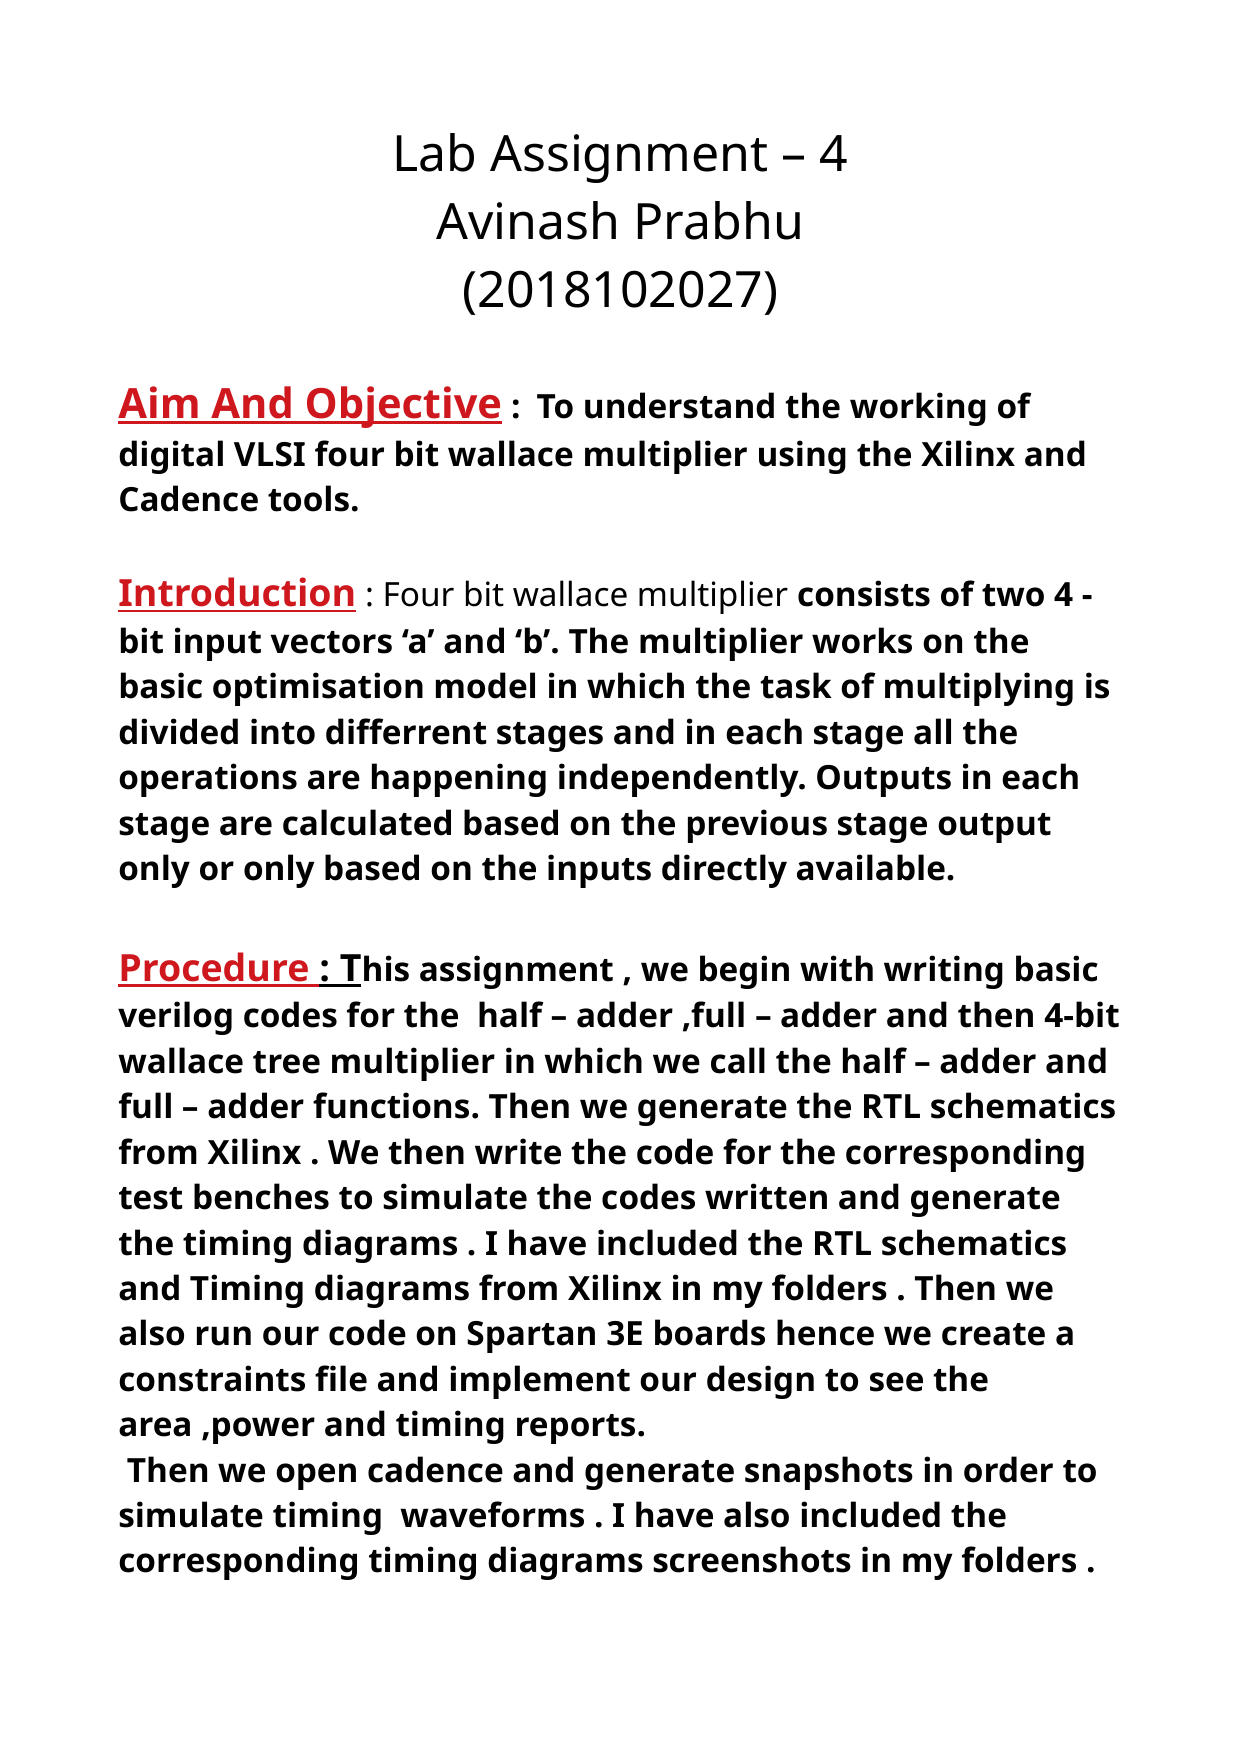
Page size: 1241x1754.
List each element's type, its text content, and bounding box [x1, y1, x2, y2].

text Lab Assignment – 4 [118, 118, 1122, 186]
text Procedure : This assignment , we begin with writing basic verilog codes for the half – adder ,full – adder and then 4-bit wallace tree multiplier in which we call the half – adder and full – adder functions. Then we generate the RTL schematics from Xilinx . We then write the code for the corresponding test benches to simulate the codes written and generate the timing diagrams . I have included the RTL schematics and Timing diagrams from Xilinx in my folders . Then we also run our code on Spartan 3E boards hence we create a constraints file and implement our design to see the area ,power and timing reports. [118, 941, 1122, 1446]
text Introduction : Four bit wallace multiplier consists of two 4 - bit input vectors ‘a’ and ‘b’. The multiplier works on the basic optimisation model in which the task of multiplying is divided into differrent stages and in each stage all the operations are happening independently. Outputs in each stage are calculated based on the previous stage output only or only based on the inputs directly available. [118, 567, 1122, 890]
text Avinash Prabhu [118, 186, 1122, 254]
text (2018102027) [118, 254, 1122, 322]
text Aim And Objective : To understand the working of digital VLSI four bit wallace multiplier using the Xilinx and Cadence tools. [118, 373, 1122, 521]
text Then we open cadence and generate snapshots in order to simulate timing waveforms . I have also included the corresponding timing diagrams screenshots in my folders . [118, 1446, 1122, 1583]
